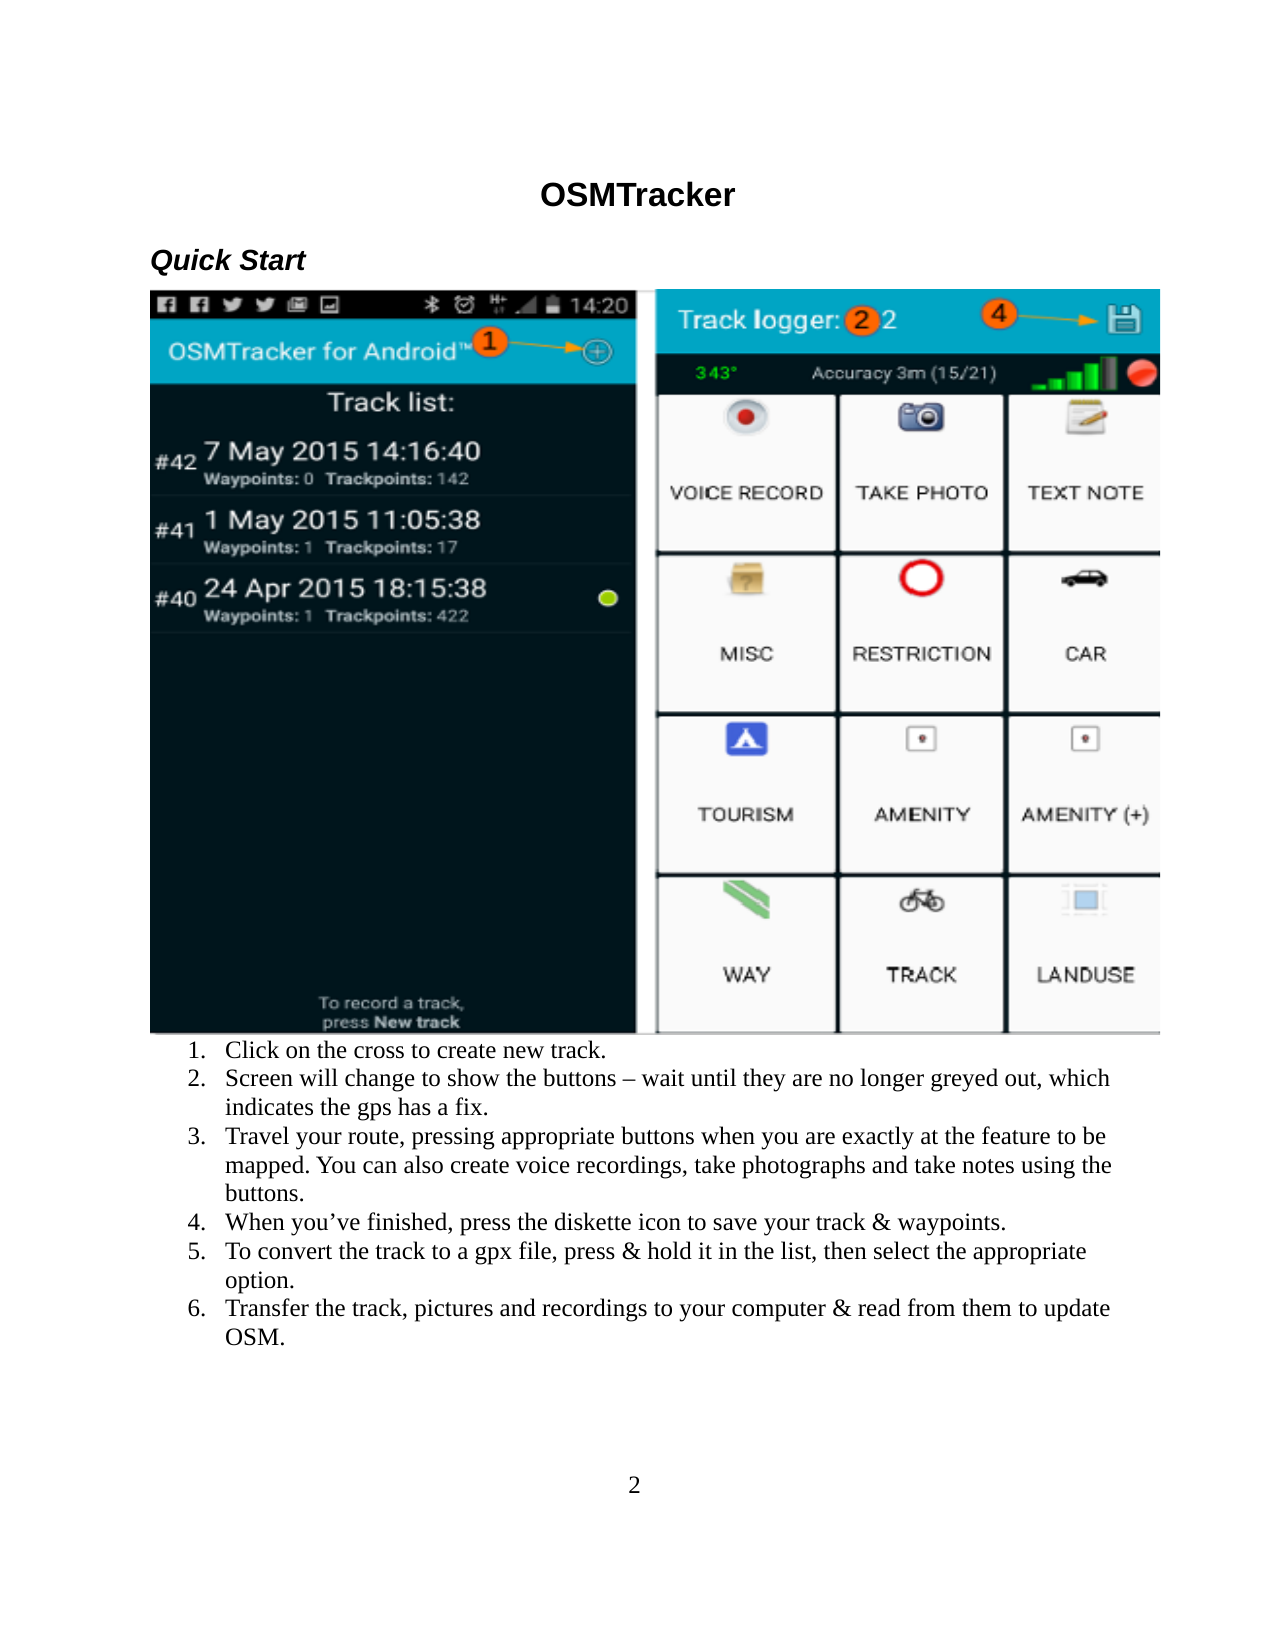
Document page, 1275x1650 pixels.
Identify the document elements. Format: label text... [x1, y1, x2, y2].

subtitle Quick Start [150, 243, 1125, 277]
list To convert the track to a gpx file, press & hold it in the list, then select the appropriate option. [187, 1236, 1125, 1293]
list When you’ve finished, press the diskette icon to save your track & waypoints. [187, 1207, 1125, 1236]
list Click on the cross to create new track. [187, 1035, 1125, 1063]
picture [150, 289, 1161, 1035]
list Transfer the track, pictures and recordings to your computer & read from them to update OSM. [187, 1293, 1125, 1351]
list Screen will change to show the buttons – wait until they are no longer greyed out, which indicates the gps has a fix. [187, 1063, 1125, 1121]
list Travel your route, pressing appropriate buttons when you are exactly at the feature to be mapped. You can also create voice recordings, take photographs and take notes using the buttons. [187, 1121, 1125, 1207]
